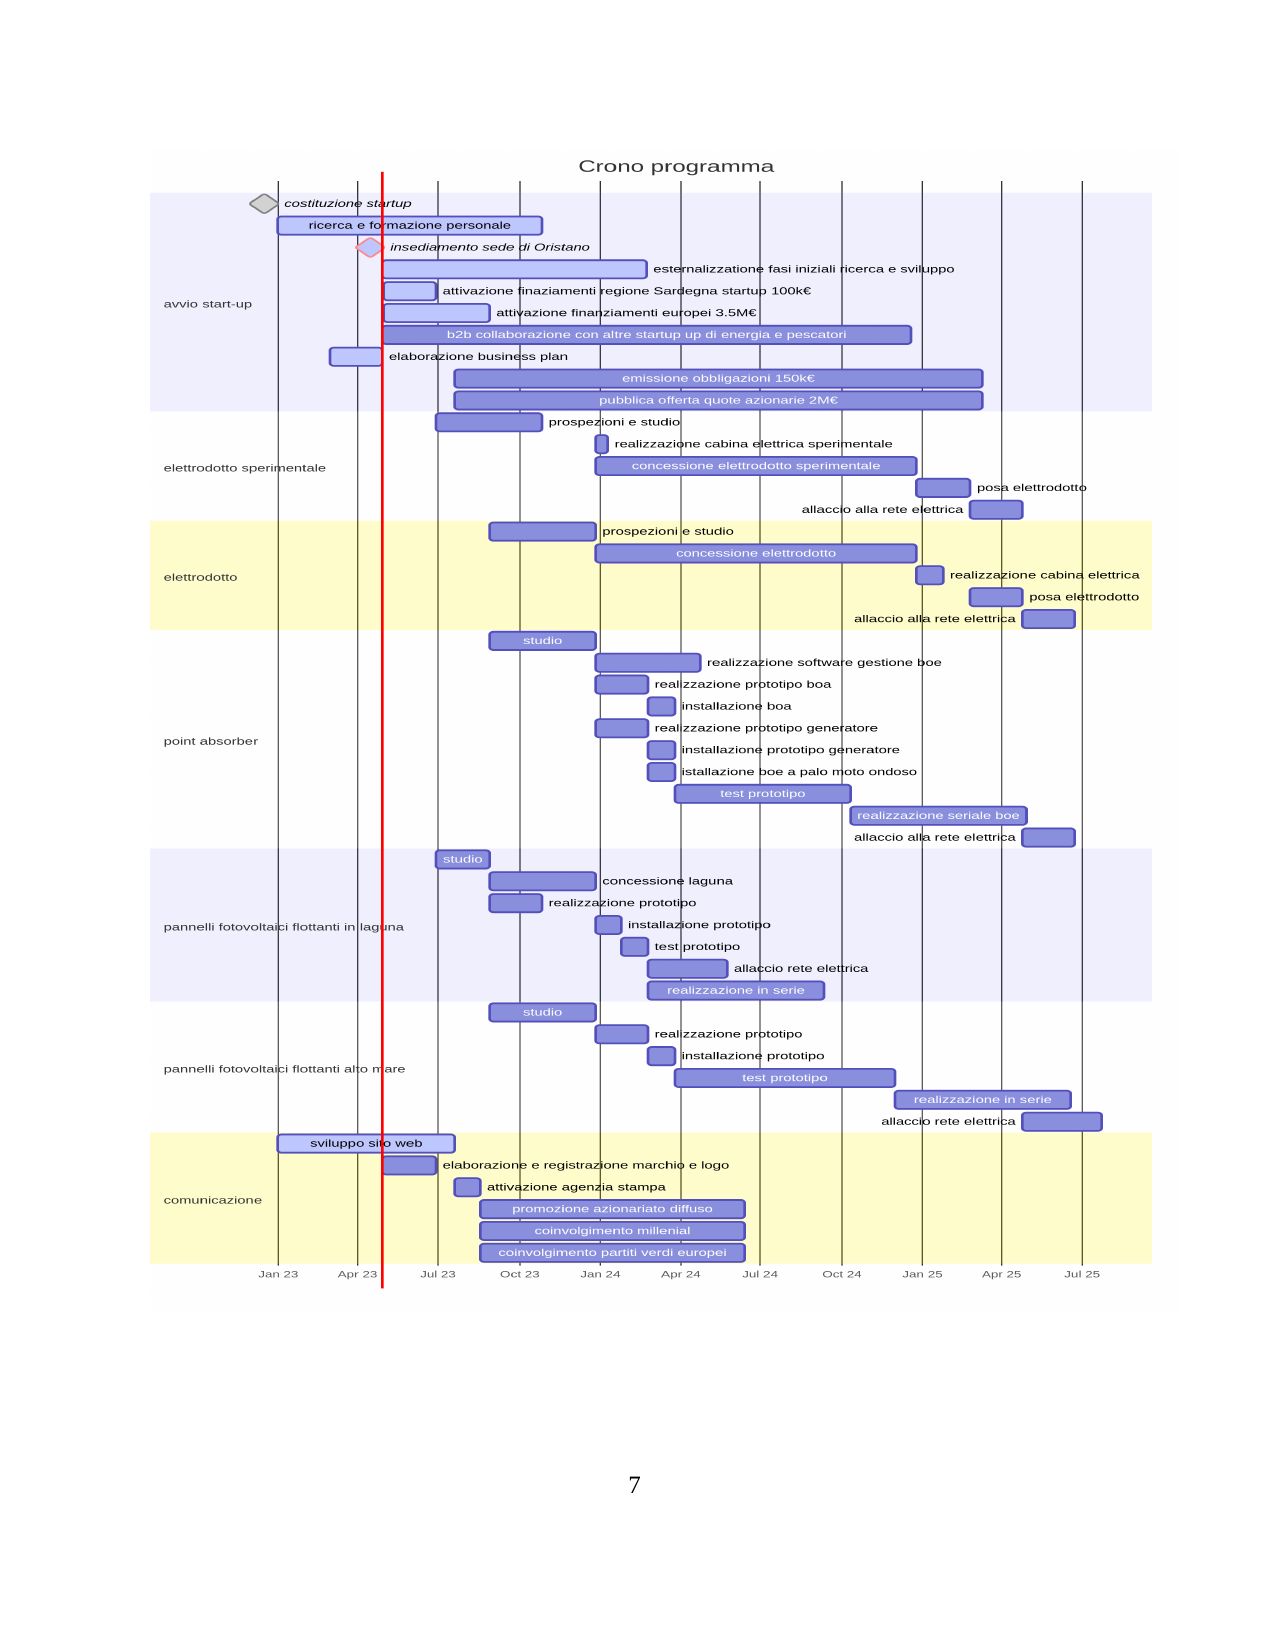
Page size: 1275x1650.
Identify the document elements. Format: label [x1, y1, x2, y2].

picture [150, 150, 1182, 1311]
